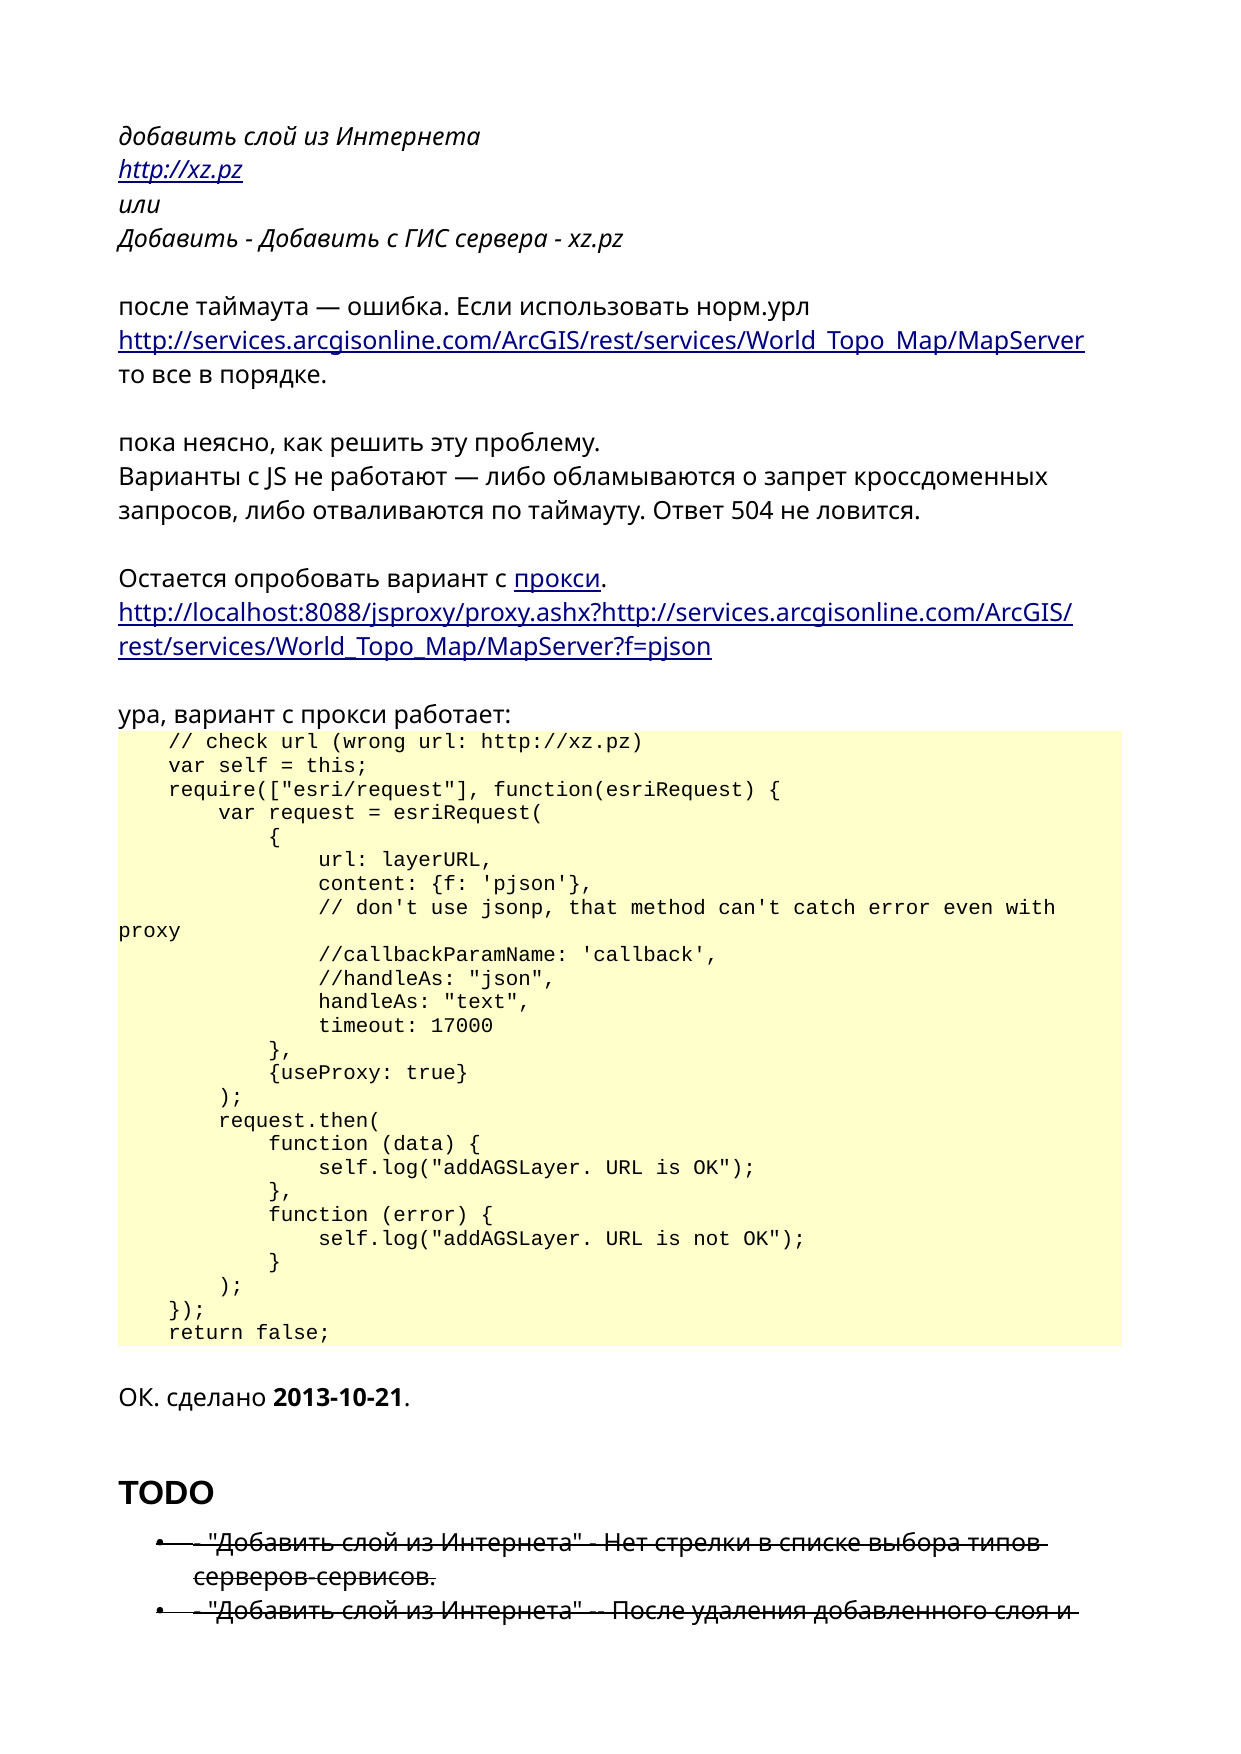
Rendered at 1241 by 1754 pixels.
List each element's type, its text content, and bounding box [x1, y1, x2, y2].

text или [118, 186, 1122, 220]
text // check url (wrong url: http://xz.pz) var self = this; require(["esri/request"], function(esriRequest) { var request = esriRequest( { url: layerURL, content: {f: 'pjson'}, // don't use jsonp, that method can't catch error even with proxy //callbackParamName: 'callback', //handleAs: "json", handleAs: "text", timeout: 17000 }, {useProxy: true} ); request.then( function (data) { self.log("addAGSLayer. URL is OK"); }, function (error) { self.log("addAGSLayer. URL is not OK"); } ); }); return false; [118, 731, 1122, 1346]
list - "Добавить слой из Интернета" -- После удаления добавленного слоя и [156, 1592, 1122, 1627]
text после таймаута — ошибка. Если использовать норм.урл [118, 288, 1122, 322]
text пока неясно, как решить эту проблему. [118, 425, 1122, 459]
text Варианты с JS не работают — либо обламываются о запрет кроссдоменных запросов, либо отваливаются по таймауту. Ответ 504 не ловится. [118, 459, 1122, 527]
text http://xz.pz [118, 152, 1122, 186]
text ура, вариант с прокси работает: [118, 697, 1122, 731]
text Остается опробовать вариант с прокси. [118, 561, 1122, 595]
text Добавить - Добавить с ГИС сервера - xz.pz [118, 220, 1122, 254]
list - "Добавить слой из Интернета" - Нет стрелки в списке выбора типов серверов-сервисов. [156, 1524, 1122, 1592]
subtitle TODO [118, 1473, 1122, 1512]
text http://localhost:8088/jsproxy/proxy.ashx?http://services.arcgisonline.com/ArcGIS/rest/services/World_Topo_Map/MapServer?f=pjson [118, 595, 1122, 663]
text http://services.arcgisonline.com/ArcGIS/rest/services/World_Topo_Map/MapServer [118, 322, 1122, 357]
text добавить слой из Интернета [118, 118, 1122, 152]
text то все в порядке. [118, 357, 1122, 391]
text ОК. сделано 2013-10-21. [118, 1380, 1122, 1414]
